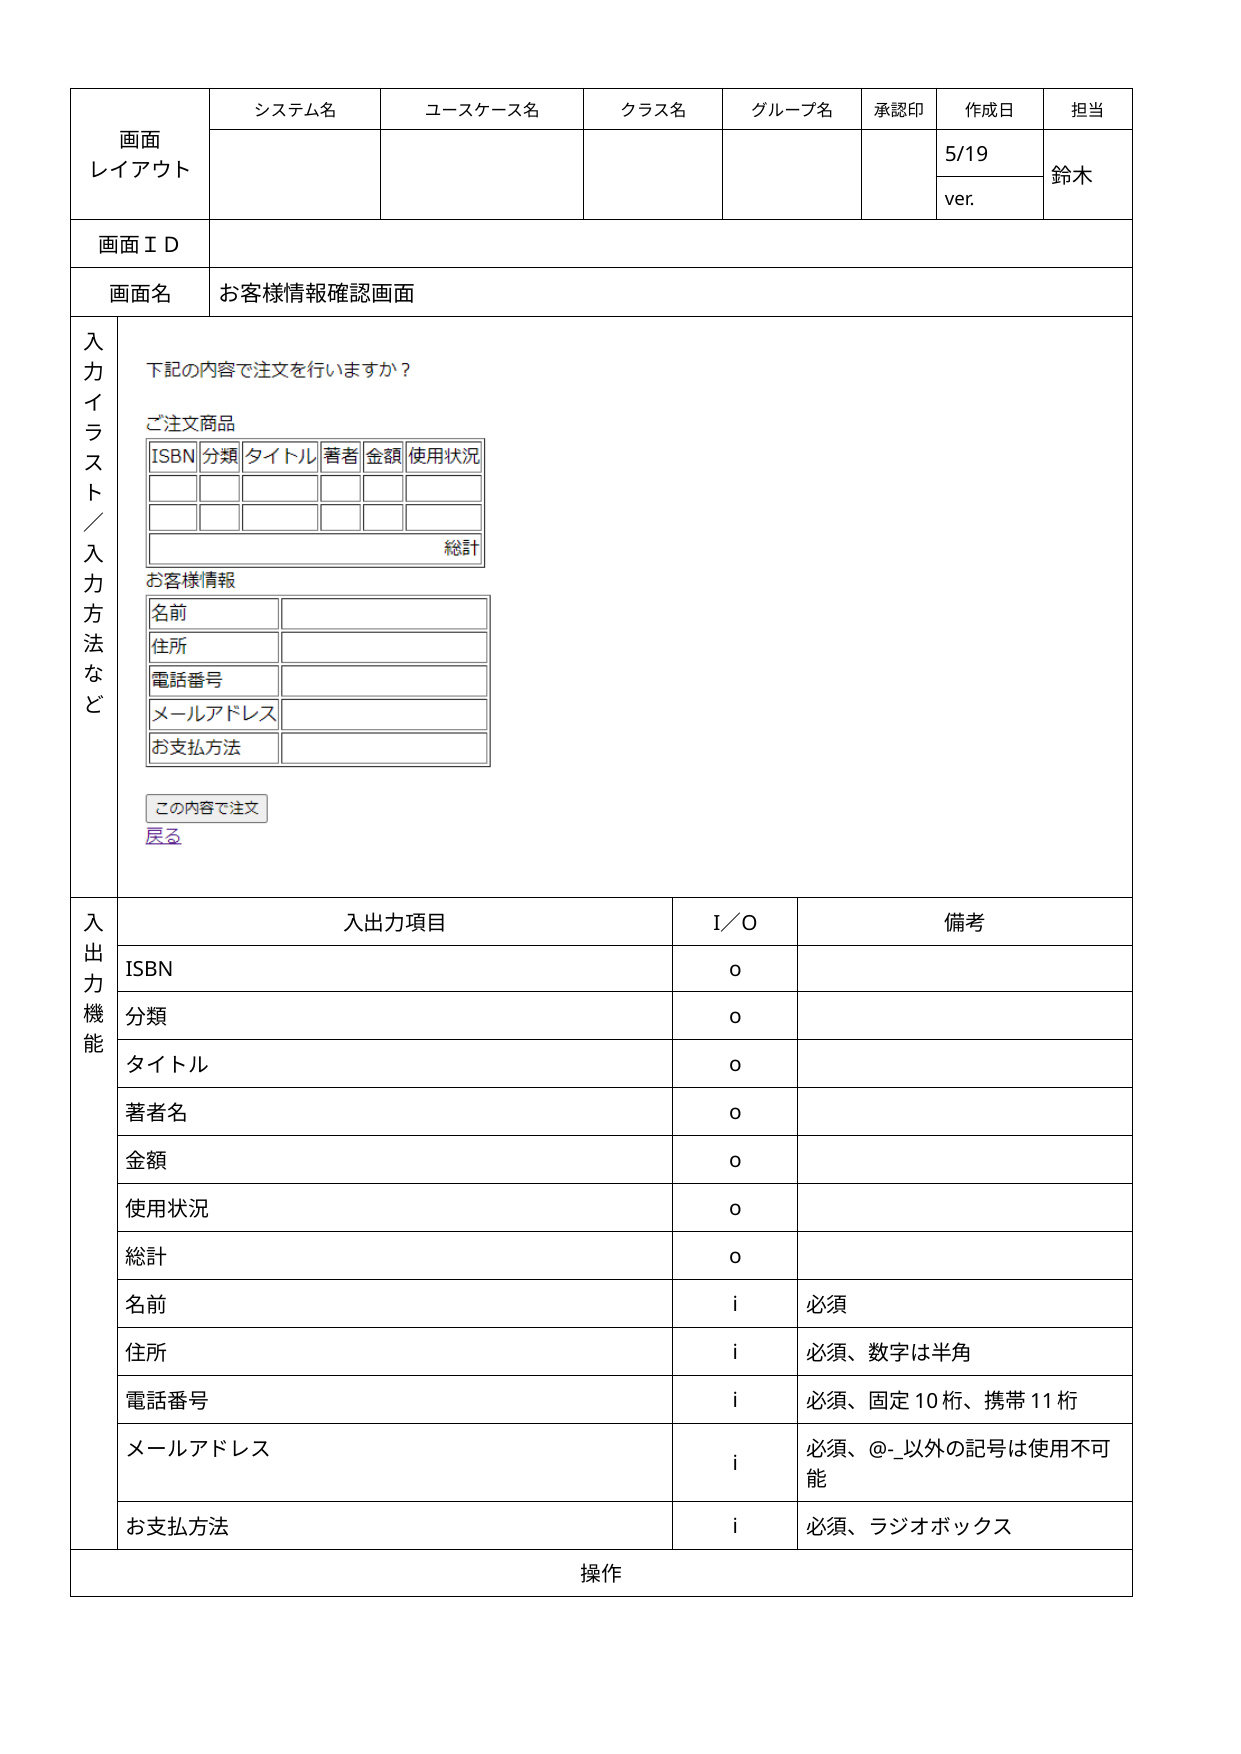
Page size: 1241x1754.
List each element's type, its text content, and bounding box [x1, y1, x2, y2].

table_header グループ名 [723, 89, 861, 129]
table_cell 画面ＩＤ [71, 220, 209, 267]
table_cell 住所 [118, 1328, 672, 1374]
table_cell I／O [673, 898, 797, 945]
table_header 作成日 [937, 89, 1043, 129]
table_cell お客様情報確認画面 [210, 268, 1132, 316]
table_cell 著者名 [118, 1088, 672, 1135]
table_header システム名 [210, 89, 380, 129]
table_cell 必須、@-_以外の記号は使用不可能 [798, 1424, 1132, 1501]
table_cell 5/19 [937, 130, 1043, 176]
table_cell タイトル [118, 1040, 672, 1087]
picture [139, 353, 502, 859]
table_header ユースケース名 [381, 89, 583, 129]
table_header クラス名 [584, 89, 722, 129]
table_cell i [673, 1280, 797, 1327]
table_cell [798, 1232, 1132, 1279]
table_cell i [673, 1328, 797, 1374]
table_cell 名前 [118, 1280, 672, 1327]
table_cell o [673, 1136, 797, 1183]
table_header 担当 [1044, 89, 1132, 129]
table_cell 備考 [798, 898, 1132, 945]
table_cell [798, 1088, 1132, 1135]
table_cell i [673, 1502, 797, 1549]
table_cell お支払方法 [118, 1502, 672, 1549]
table_cell [381, 130, 583, 219]
table_cell o [673, 992, 797, 1039]
table_cell 必須、ラジオボックス [798, 1502, 1132, 1549]
table_cell 使用状況 [118, 1184, 672, 1231]
table_cell 画面名 [71, 268, 209, 316]
table_cell o [673, 1232, 797, 1279]
table_cell i [673, 1424, 797, 1501]
table_cell 入出力機能 [71, 898, 117, 1549]
table_cell o [673, 1088, 797, 1135]
table_cell 分類 [118, 992, 672, 1039]
table_cell 金額 [118, 1136, 672, 1183]
table_cell [210, 130, 380, 219]
table_cell o [673, 946, 797, 991]
table_cell メールアドレス [118, 1424, 672, 1501]
table_cell o [673, 1184, 797, 1231]
table_cell [118, 317, 1132, 897]
table_header 画面 レイアウト [71, 89, 209, 219]
table_cell [210, 220, 1132, 267]
table_cell 操作 [71, 1550, 1132, 1596]
table_cell 必須 [798, 1280, 1132, 1327]
table_cell 総計 [118, 1232, 672, 1279]
table_cell [798, 1136, 1132, 1183]
table_cell 必須、固定10桁、携帯11桁 [798, 1376, 1132, 1423]
table_cell [798, 946, 1132, 991]
table_cell [584, 130, 722, 219]
table_cell 必須、数字は半角 [798, 1328, 1132, 1374]
table_cell [798, 1040, 1132, 1087]
table_cell 入力イラスト／入力方法など [71, 317, 117, 897]
table_cell [798, 992, 1132, 1039]
table_cell o [673, 1040, 797, 1087]
table_cell 入出力項目 [118, 898, 672, 945]
table_cell ver. [937, 177, 1043, 219]
table_cell 電話番号 [118, 1376, 672, 1423]
table_cell [798, 1184, 1132, 1231]
table_cell [862, 130, 936, 219]
table_cell 鈴木 [1044, 130, 1132, 219]
table_cell [723, 130, 861, 219]
table_cell ISBN [118, 946, 672, 991]
table_header 承認印 [862, 89, 936, 129]
table_cell i [673, 1376, 797, 1423]
